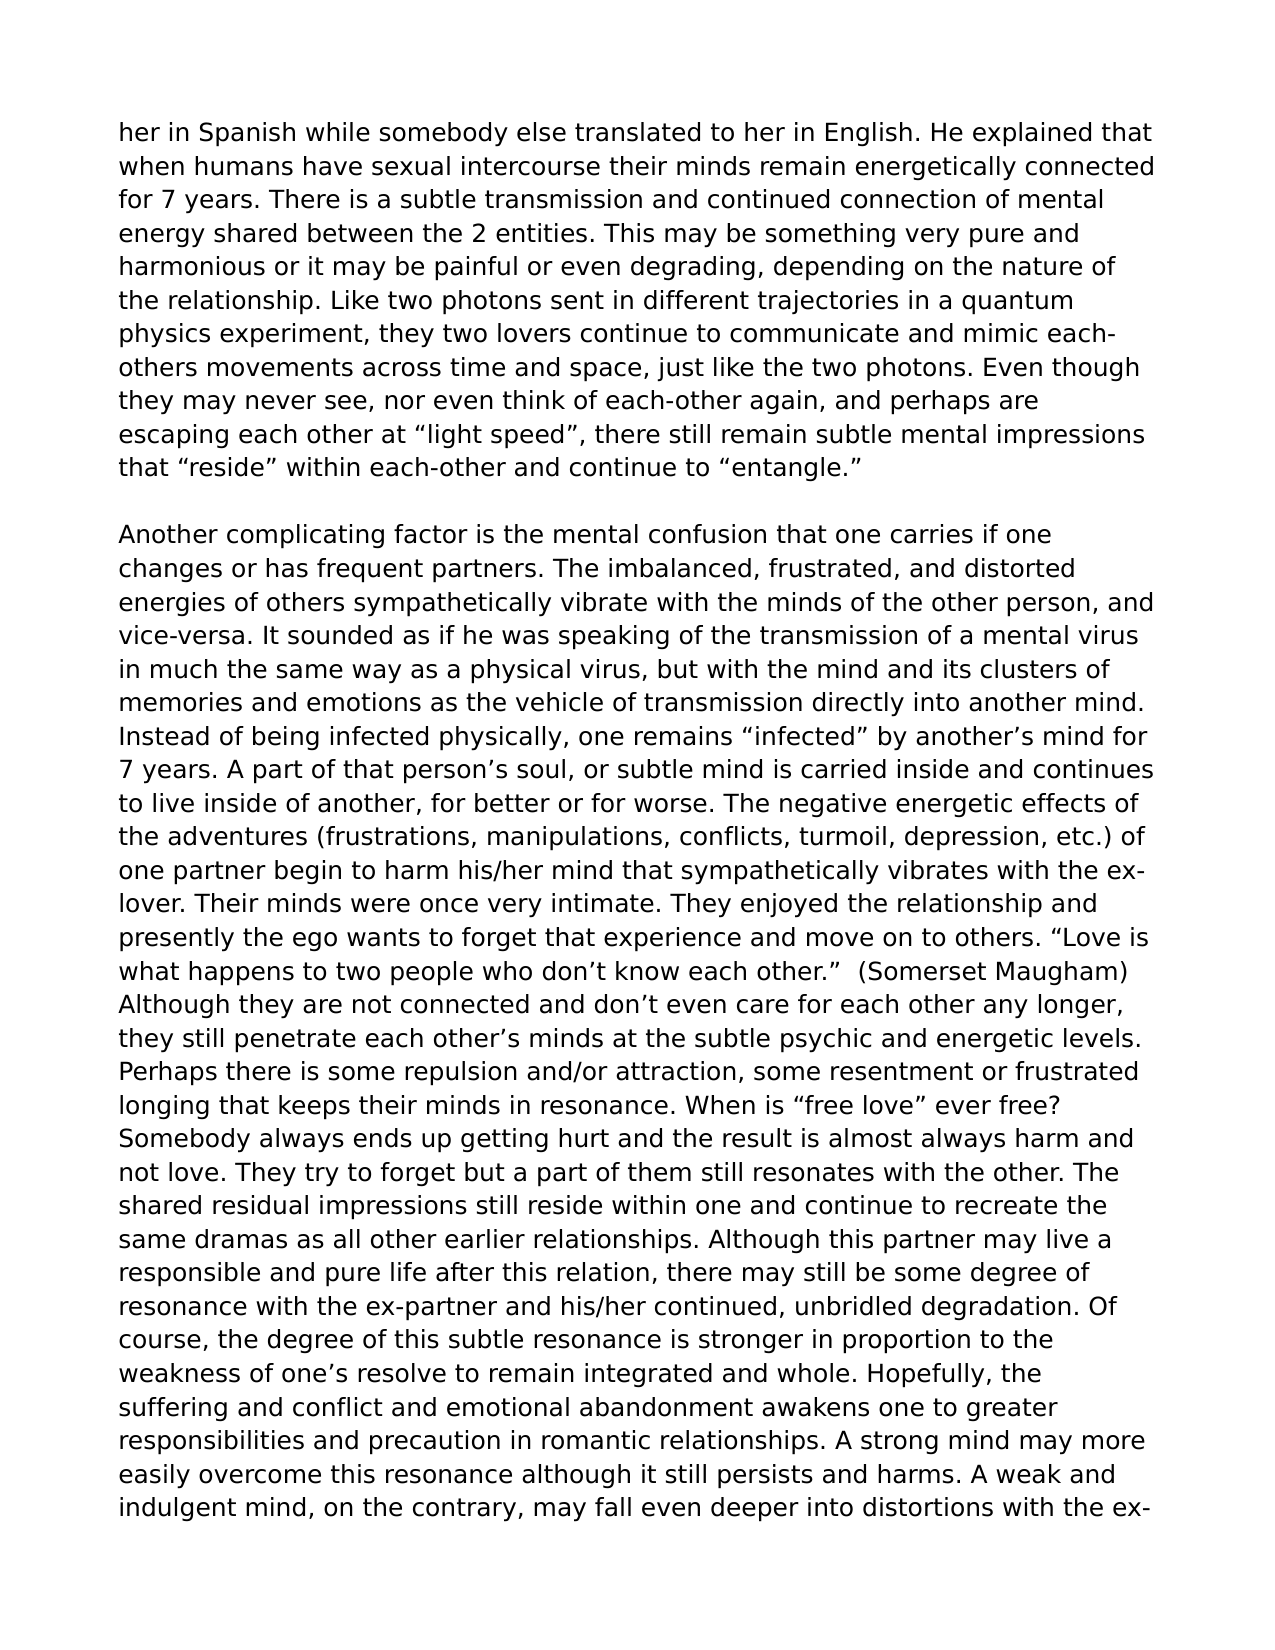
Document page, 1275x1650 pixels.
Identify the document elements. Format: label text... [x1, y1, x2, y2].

text her in Spanish while somebody else translated to her in English. He explained that when humans have sexual intercourse their minds remain energetically connected for 7 years. There is a subtle transmission and continued connection of mental energy shared between the 2 entities. This may be something very pure and harmonious or it may be painful or even degrading, depending on the nature of the relationship. Like two photons sent in different trajectories in a quantum physics experiment, they two lovers continue to communicate and mimic each-others movements across time and space, just like the two photons. Even though they may never see, nor even think of each-other again, and perhaps are escaping each other at “light speed”, there still remain subtle mental impressions that “reside” within each-other and continue to “entangle.” Another complicating factor is the mental confusion that one carries if one changes or has frequent partners. The imbalanced, frustrated, and distorted energies of others sympathetically vibrate with the minds of the other person, and vice-versa. It sounded as if he was speaking of the transmission of a mental virus in much the same way as a physical virus, but with the mind and its clusters of memories and emotions as the vehicle of transmission directly into another mind. Instead of being infected physically, one remains “infected” by another’s mind for 7 years. A part of that person’s soul, or subtle mind is carried inside and continues to live inside of another, for better or for worse. The negative energetic effects of the adventures (frustrations, manipulations, conflicts, turmoil, depression, etc.) of one partner begin to harm his/her mind that sympathetically vibrates with the ex-lover. Their minds were once very intimate. They enjoyed the relationship and presently the ego wants to forget that experience and move on to others. “Love is what happens to two people who don’t know each other.” (Somerset Maugham) Although they are not connected and don’t even care for each other any longer, they still penetrate each other’s minds at the subtle psychic and energetic levels. Perhaps there is some repulsion and/or attraction, some resentment or frustrated longing that keeps their minds in resonance. When is “free love” ever free? Somebody always ends up getting hurt and the result is almost always harm and not love. They try to forget but a part of them still resonates with the other. The shared residual impressions still reside within one and continue to recreate the same dramas as all other earlier relationships. Although this partner may live a responsible and pure life after this relation, there may still be some degree of resonance with the ex-partner and his/her continued, unbridled degradation. Of course, the degree of this subtle resonance is stronger in proportion to the weakness of one’s resolve to remain integrated and whole. Hopefully, the suffering and conflict and emotional abandonment awakens one to greater responsibilities and precaution in romantic relationships. A strong mind may more easily overcome this resonance although it still persists and harms. A weak and indulgent mind, on the contrary, may fall even deeper into distortions with the ex- [118, 118, 1157, 1522]
